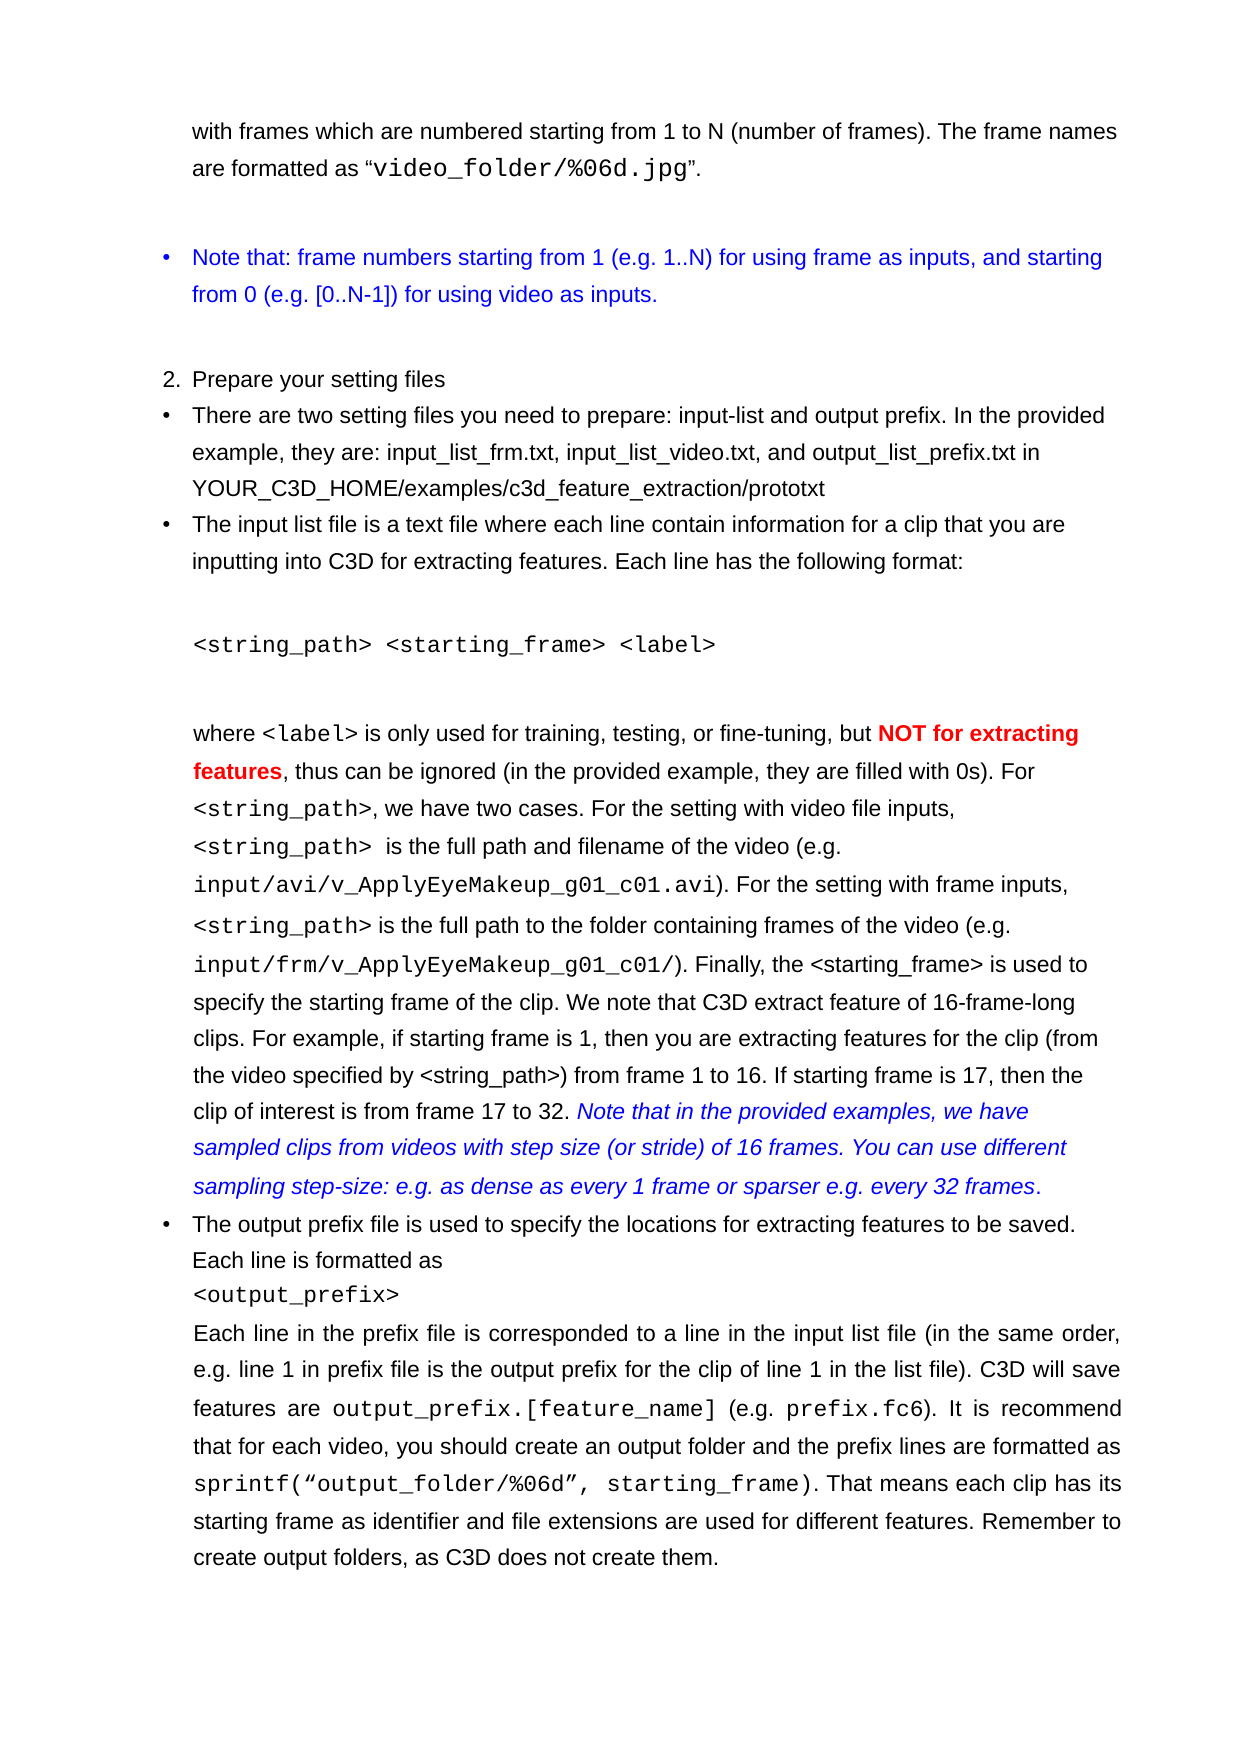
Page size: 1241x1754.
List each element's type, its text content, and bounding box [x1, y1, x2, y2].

list The input list file is a text file where each line contain information for a clip that you are inputting into C3D for extracting features. Each line has the following format: [162, 511, 1122, 574]
text Each line in the prefix file is corresponded to a line in the input list file (in the same order, e.g. line 1 in prefix file is the output prefix for the clip of line 1 in the list file). C3D will save features are output_prefix.[feature_name] (e.g. prefix.fc6). It is recommend that for each video, you should create an output folder and the prefix lines are formatted as sprintf(“output_folder/%06d”, starting_frame). That means each clip has its starting frame as identifier and file extensions are used for different features. Remember to create output folders, as C3D does not create them. [193, 1319, 1122, 1571]
list Note that: frame numbers starting from 1 (e.g. 1..N) for using frame as inputs, and starting from 0 (e.g. [0..N-1]) for using video as inputs. [162, 244, 1122, 307]
text <string_path> <starting_frame> <label> [193, 633, 1122, 659]
list Prepare your setting files [162, 366, 1122, 392]
text <output_prefix> [118, 1284, 1122, 1310]
text where <label> is only used for training, testing, or fine-tuning, but NOT for extracting features, thus can be ignored (in the provided example, they are filled with 0s). For <string_path>, we have two cases. For the setting with video file inputs, <string_path> is the full path and filename of the video (e.g. input/avi/v_ApplyEyeMakeup_g01_c01.avi). For the setting with frame inputs, <string_path> is the full path to the folder containing frames of the video (e.g. input/frm/v_ApplyEyeMakeup_g01_c01/). Finally, the <starting_frame> is used to specify the starting frame of the clip. We note that C3D extract feature of 16-frame-long clips. For example, if starting frame is 1, then you are extracting features for the clip (from the video specified by <string_path>) from frame 1 to 16. If starting frame is 17, then the clip of interest is from frame 17 to 32. Note that in the provided examples, we have sampled clips from videos with step size (or stride) of 16 frames. You can use different sampling step-size: e.g. as dense as every 1 frame or sparser e.g. every 32 frames. [193, 718, 1122, 1200]
list There are two setting files you need to prepare: input-list and output prefix. In the provided example, they are: input_list_frm.txt, input_list_video.txt, and output_list_prefix.txt in YOUR_C3D_HOME/examples/c3d_feature_extraction/prototxt [162, 402, 1122, 501]
list The output prefix file is used to specify the locations for extracting features to be saved. Each line is formatted as [162, 1211, 1122, 1274]
list with frames which are numbered starting from 1 to N (number of frames). The frame names are formatted as “video_folder/%06d.jpg”. [162, 118, 1122, 184]
